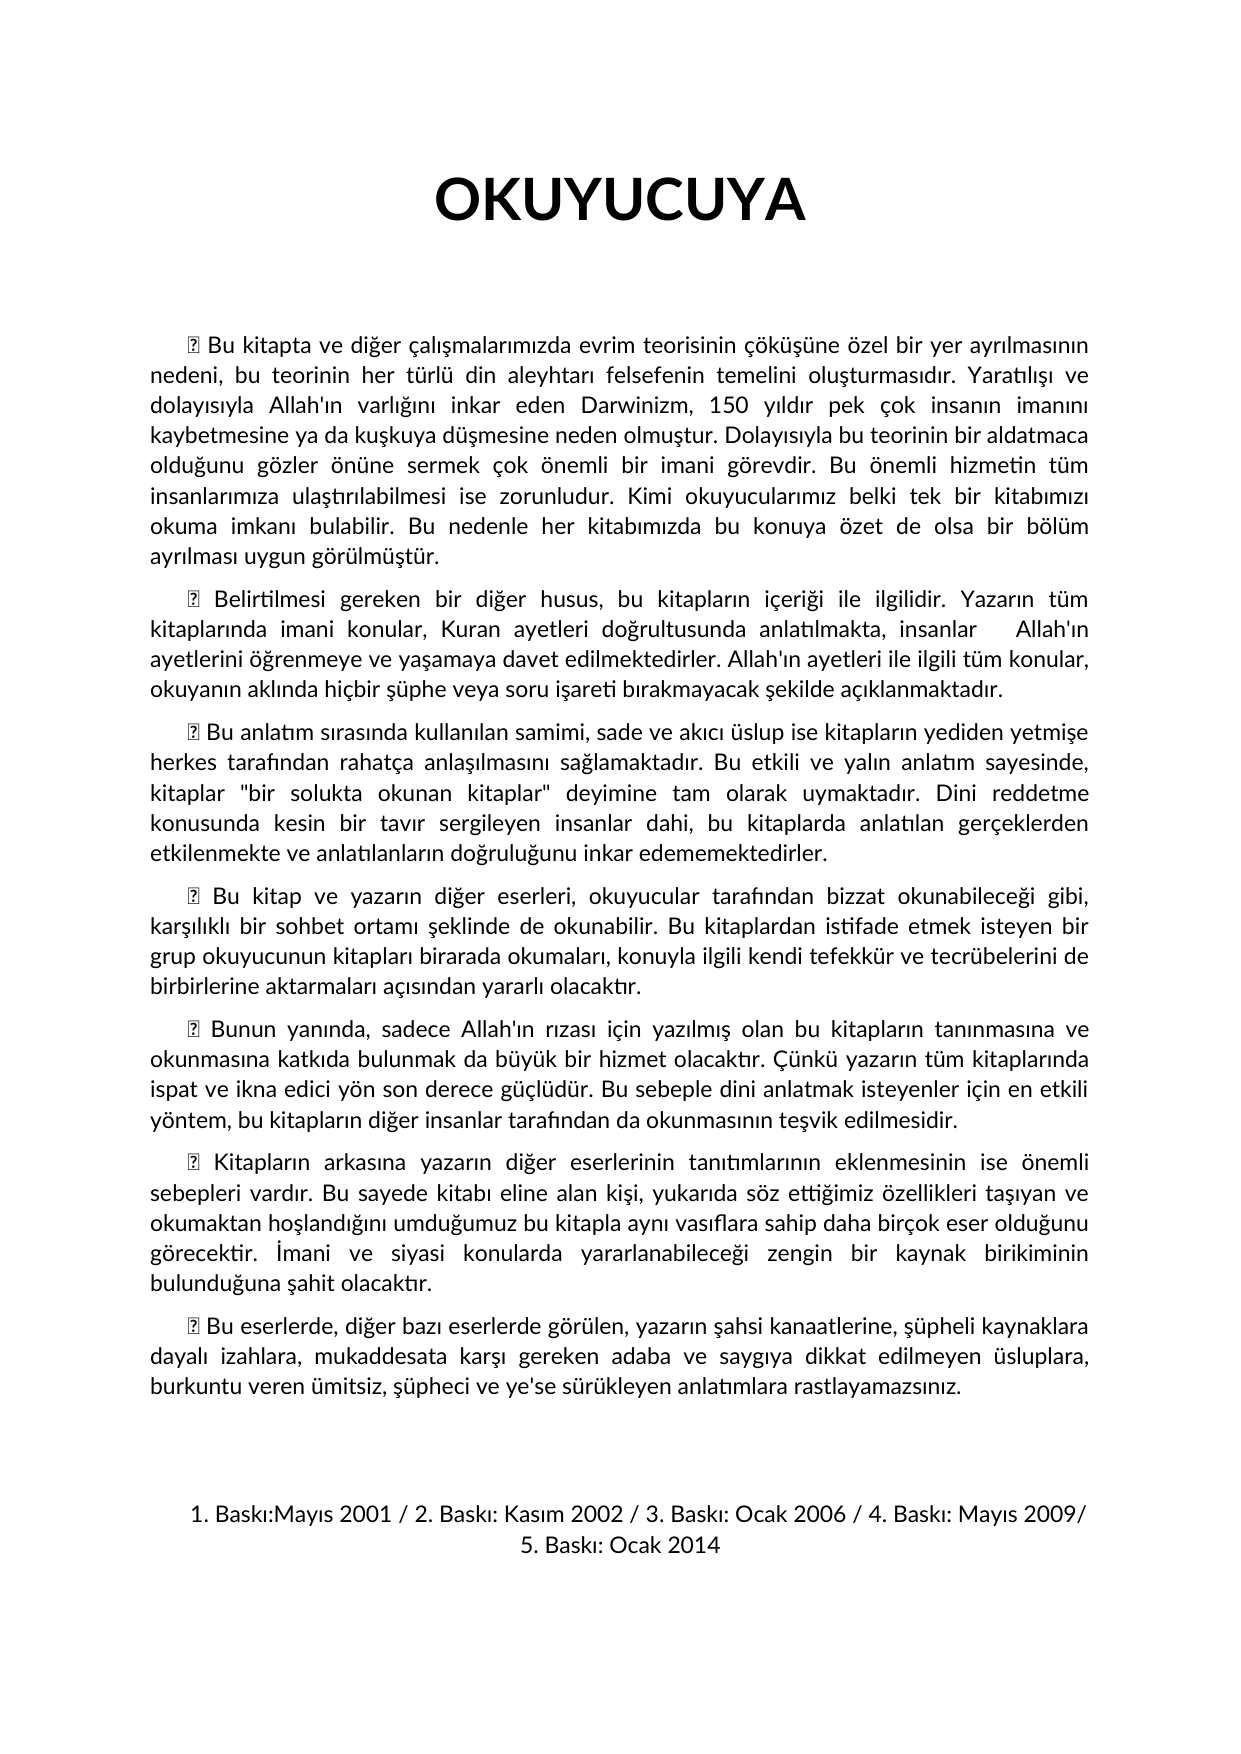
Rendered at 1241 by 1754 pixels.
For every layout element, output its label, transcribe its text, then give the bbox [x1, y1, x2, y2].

text  Bu eserlerde, diğer bazı eserlerde görülen, yazarın şahsi kanaatlerine, şüpheli kaynaklara dayalı izahlara, mukaddesata karşı gereken adaba ve saygıya dikkat edilmeyen üsluplara, burkuntu veren ümitsiz, şüpheci ve ye'se sürükleyen anlatımlara rastlayamazsınız. [150, 1312, 1090, 1399]
text 1. Baskı:Mayıs 2001 / 2. Baskı: Kasım 2002 / 3. Baskı: Ocak 2006 / 4. Baskı: Mayıs 2009/ 5. Baskı: Ocak 2014 [150, 1500, 1090, 1558]
subtitle OKUYUCUYA [150, 162, 1090, 232]
text  Belirtilmesi gereken bir diğer husus, bu kitapların içeriği ile ilgilidir. Yazarın tüm kitaplarında imani konular, Kuran ayetleri doğrultusunda anlatılmakta, insanlar Allah'ın ayetlerini öğrenmeye ve yaşamaya davet edilmektedirler. Allah'ın ayetleri ile ilgili tüm konular, okuyanın aklında hiçbir şüphe veya soru işareti bırakmayacak şekilde açıklanmaktadır. [150, 584, 1090, 703]
text  Bu kitap ve yazarın diğer eserleri, okuyucular tarafından bizzat okunabileceği gibi, karşılıklı bir sohbet ortamı şeklinde de okunabilir. Bu kitaplardan istifade etmek isteyen bir grup okuyucunun kitapları birarada okumaları, konuyla ilgili kendi tefekkür ve tecrübelerini de birbirlerine aktarmaları açısından yararlı olacaktır. [150, 881, 1090, 999]
text  Bunun yanında, sadece Allah'ın rızası için yazılmış olan bu kitapların tanınmasına ve okunmasına katkıda bulunmak da büyük bir hizmet olacaktır. Çünkü yazarın tüm kitaplarında ispat ve ikna edici yön son derece güçlüdür. Bu sebeple dini anlatmak isteyenler için en etkili yöntem, bu kitapların diğer insanlar tarafından da okunmasının teşvik edilmesidir. [150, 1015, 1090, 1133]
text  Bu kitapta ve diğer çalışmalarımızda evrim teorisinin çöküşüne özel bir yer ayrılmasının nedeni, bu teorinin her türlü din aleyhtarı felsefenin temelini oluşturmasıdır. Yaratılışı ve dolayısıyla Allah'ın varlığını inkar eden Darwinizm, 150 yıldır pek çok insanın imanını kaybetmesine ya da kuşkuya düşmesine neden olmuştur. Dolayısıyla bu teorinin bir aldatmaca olduğunu gözler önüne sermek çok önemli bir imani görevdir. Bu önemli hizmetin tüm insanlarımıza ulaştırılabilmesi ise zorunludur. Kimi okuyucularımız belki tek bir kitabımızı okuma imkanı bulabilir. Bu nedenle her kitabımızda bu konuya özet de olsa bir bölüm ayrılması uygun görülmüştür. [150, 330, 1090, 569]
text  Kitapların arkasına yazarın diğer eserlerinin tanıtımlarının eklenmesinin ise önemli sebepleri vardır. Bu sayede kitabı eline alan kişi, yukarıda söz ettiğimiz özellikleri taşıyan ve okumaktan hoşlandığını umduğumuz bu kitapla aynı vasıflara sahip daha birçok eser olduğunu görecektir. İmani ve siyasi konularda yararlanabileceği zengin bir kaynak birikiminin bulunduğuna şahit olacaktır. [150, 1148, 1090, 1296]
text  Bu anlatım sırasında kullanılan samimi, sade ve akıcı üslup ise kitapların yediden yetmişe herkes tarafından rahatça anlaşılmasını sağlamaktadır. Bu etkili ve yalın anlatım sayesinde, kitaplar "bir solukta okunan kitaplar" deyimine tam olarak uymaktadır. Dini reddetme konusunda kesin bir tavır sergileyen insanlar dahi, bu kitaplarda anlatılan gerçeklerden etkilenmekte ve anlatılanların doğruluğunu inkar edememektedirler. [150, 718, 1090, 866]
